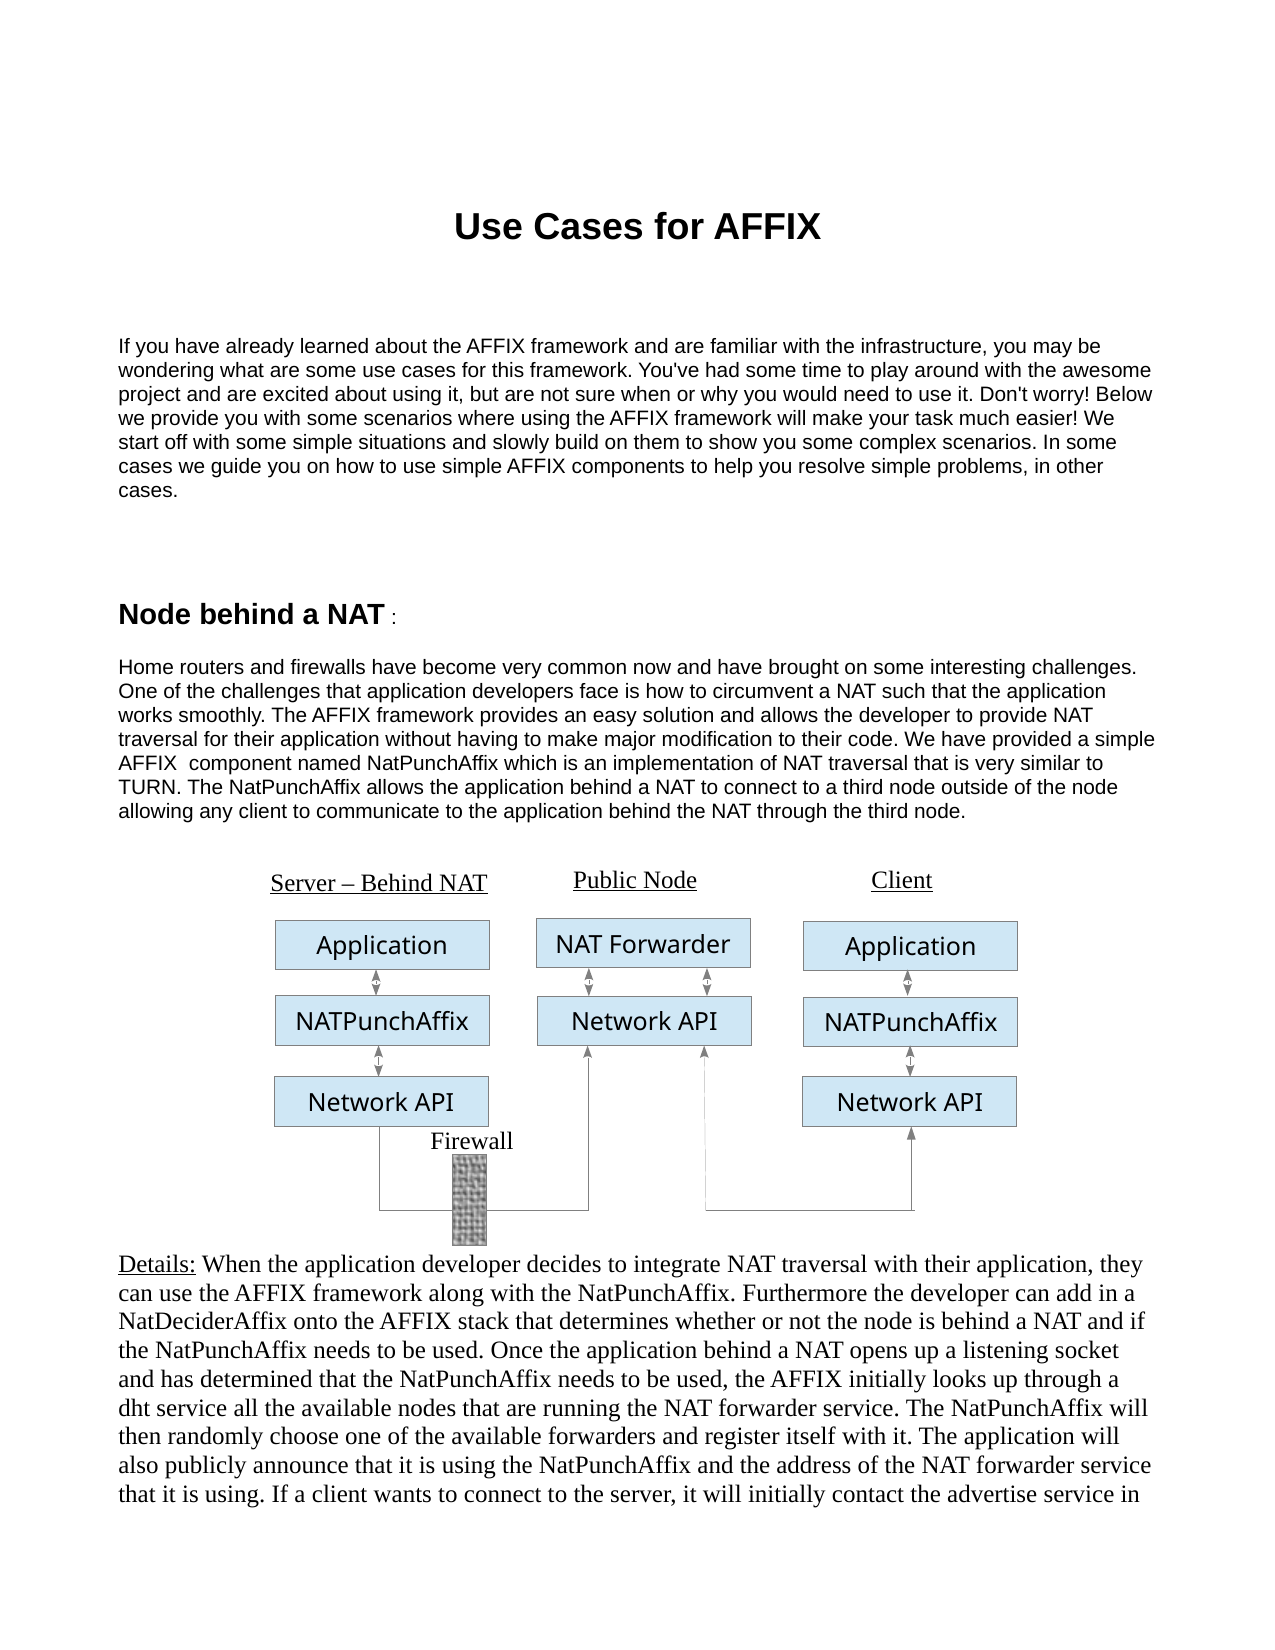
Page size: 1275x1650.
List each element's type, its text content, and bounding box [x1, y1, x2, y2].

text Details: When the application developer decides to integrate NAT traversal with their application, they can use the AFFIX framework along with the NatPunchAffix. Furthermore the developer can add in a NatDeciderAffix onto the AFFIX stack that determines whether or not the node is behind a NAT and if the NatPunchAffix needs to be used. Once the application behind a NAT opens up a listening socket and has determined that the NatPunchAffix needs to be used, the AFFIX initially looks up through a dht service all the available nodes that are running the NAT forwarder service. The NatPunchAffix will then randomly choose one of the available forwarders and register itself with it. The application will also publicly announce that it is using the NatPunchAffix and the address of the NAT forwarder service that it is using. If a client wants to connect to the server, it will initially contact the advertise service in [118, 1249, 1157, 1508]
text Node behind a NAT : [118, 597, 1157, 631]
text Use Cases for AFFIX [118, 204, 1157, 247]
text Home routers and firewalls have become very common now and have brought on some interesting challenges. One of the challenges that application developers face is how to circumvent a NAT such that the application works smoothly. The AFFIX framework provides an easy solution and allows the developer to provide NAT traversal for their application without having to make major modification to their code. We have provided a simple AFFIX component named NatPunchAffix which is an implementation of NAT traversal that is very similar to TURN. The NatPunchAffix allows the application behind a NAT to connect to a third node outside of the node allowing any client to communicate to the application behind the NAT through the third node. [118, 655, 1157, 822]
picture [453, 1155, 486, 1245]
text If you have already learned about the AFFIX framework and are familiar with the infrastructure, you may be wondering what are some use cases for this framework. You've had some time to play around with the awesome project and are excited about using it, but are not sure when or why you would need to use it. Don't worry! Below we provide you with some scenarios where using the AFFIX framework will make your task much easier! We start off with some simple situations and slowly build on them to show you some complex scenarios. In some cases we guide you on how to use simple AFFIX components to help you resolve simple problems, in other cases. [118, 334, 1157, 501]
